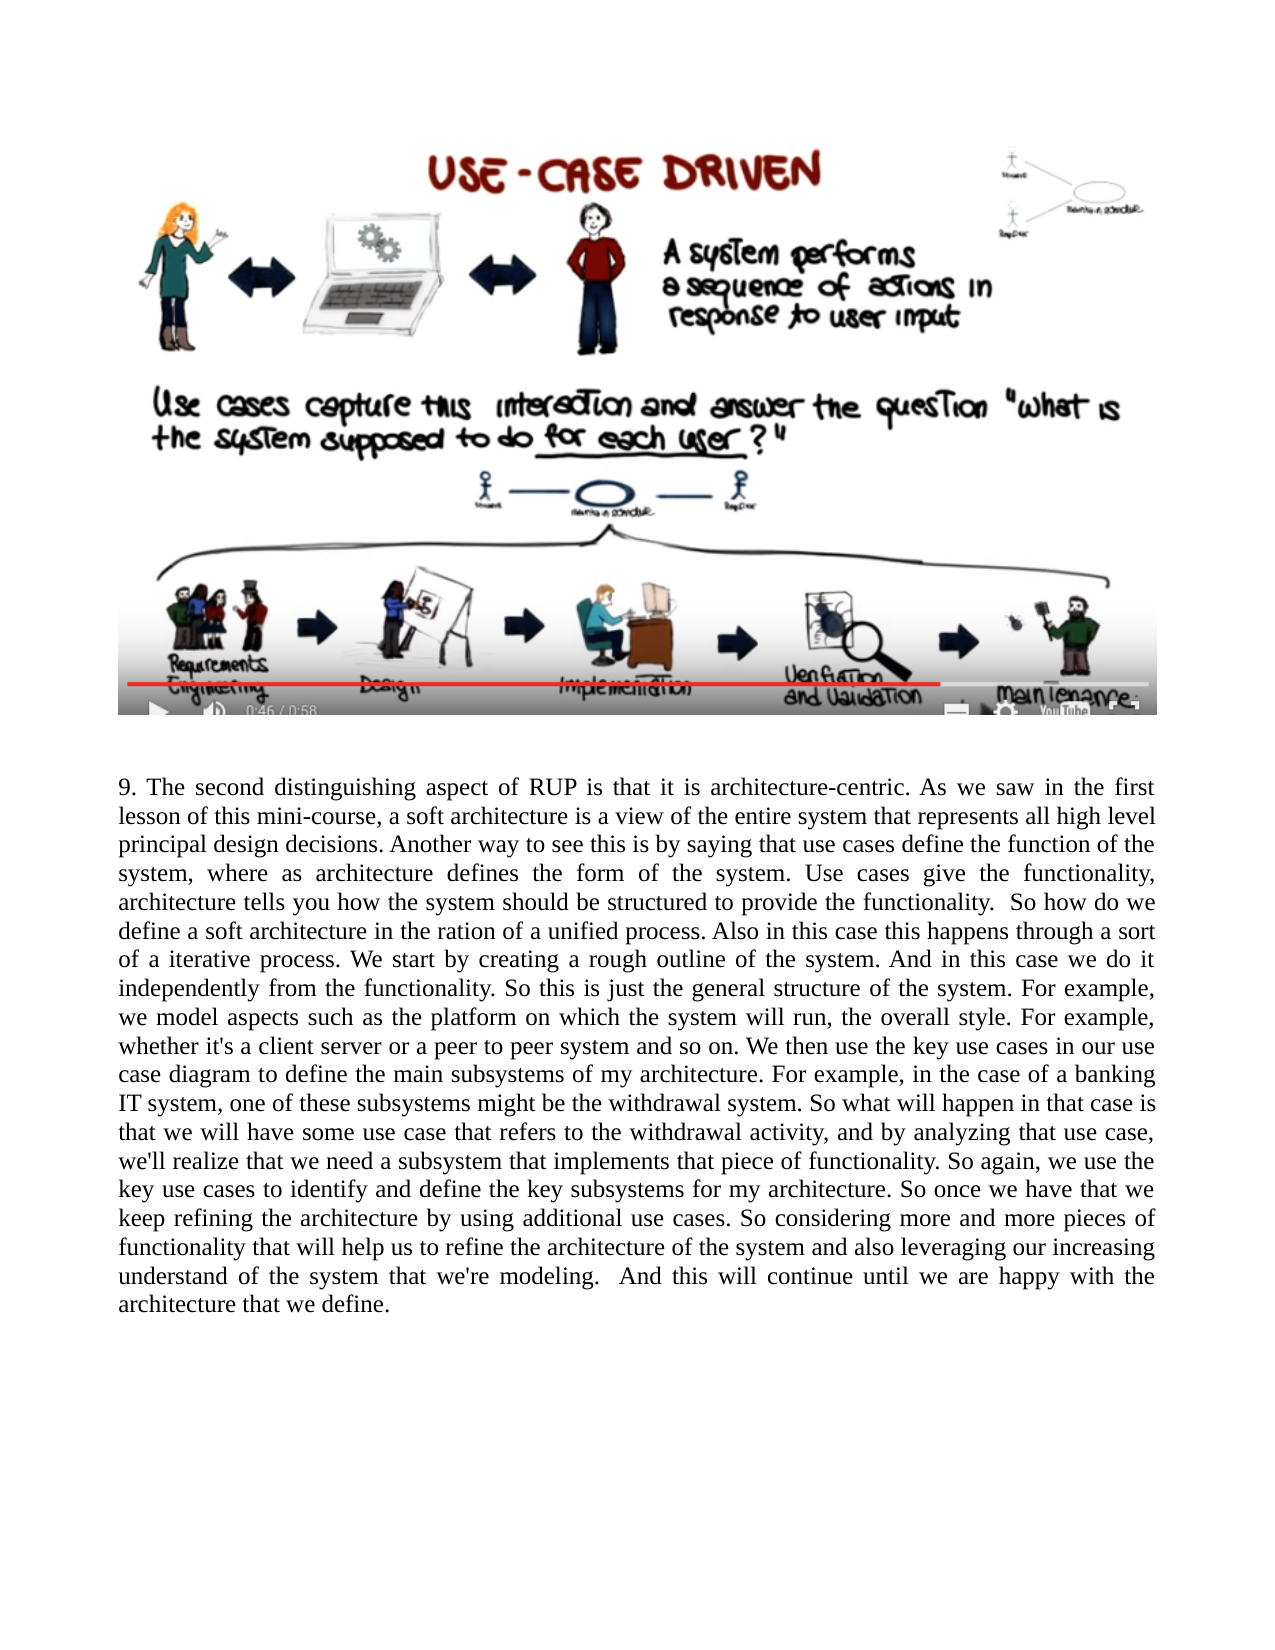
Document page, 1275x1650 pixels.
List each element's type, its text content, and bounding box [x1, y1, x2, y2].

picture [118, 146, 1157, 715]
text 9. The second distinguishing aspect of RUP is that it is architecture-centric. As we saw in the first lesson of this mini-course, a soft architecture is a view of the entire system that represents all high level principal design decisions. Another way to see this is by saying that use cases define the function of the system, where as architecture defines the form of the system. Use cases give the functionality, architecture tells you how the system should be structured to provide the functionality. So how do we define a soft architecture in the ration of a unified process. Also in this case this happens through a sort of a iterative process. We start by creating a rough outline of the system. And in this case we do it independently from the functionality. So this is just the general structure of the system. For example, we model aspects such as the platform on which the system will run, the overall style. For example, whether it's a client server or a peer to peer system and so on. We then use the key use cases in our use case diagram to define the main subsystems of my architecture. For example, in the case of a banking IT system, one of these subsystems might be the withdrawal system. So what will happen in that case is that we will have some use case that refers to the withdrawal activity, and by analyzing that use case, we'll realize that we need a subsystem that implements that piece of functionality. So again, we use the key use cases to identify and define the key subsystems for my architecture. So once we have that we keep refining the architecture by using additional use cases. So considering more and more pieces of functionality that will help us to refine the architecture of the system and also leveraging our increasing understand of the system that we're modeling. And this will continue until we are happy with the architecture that we define. [118, 772, 1157, 1318]
